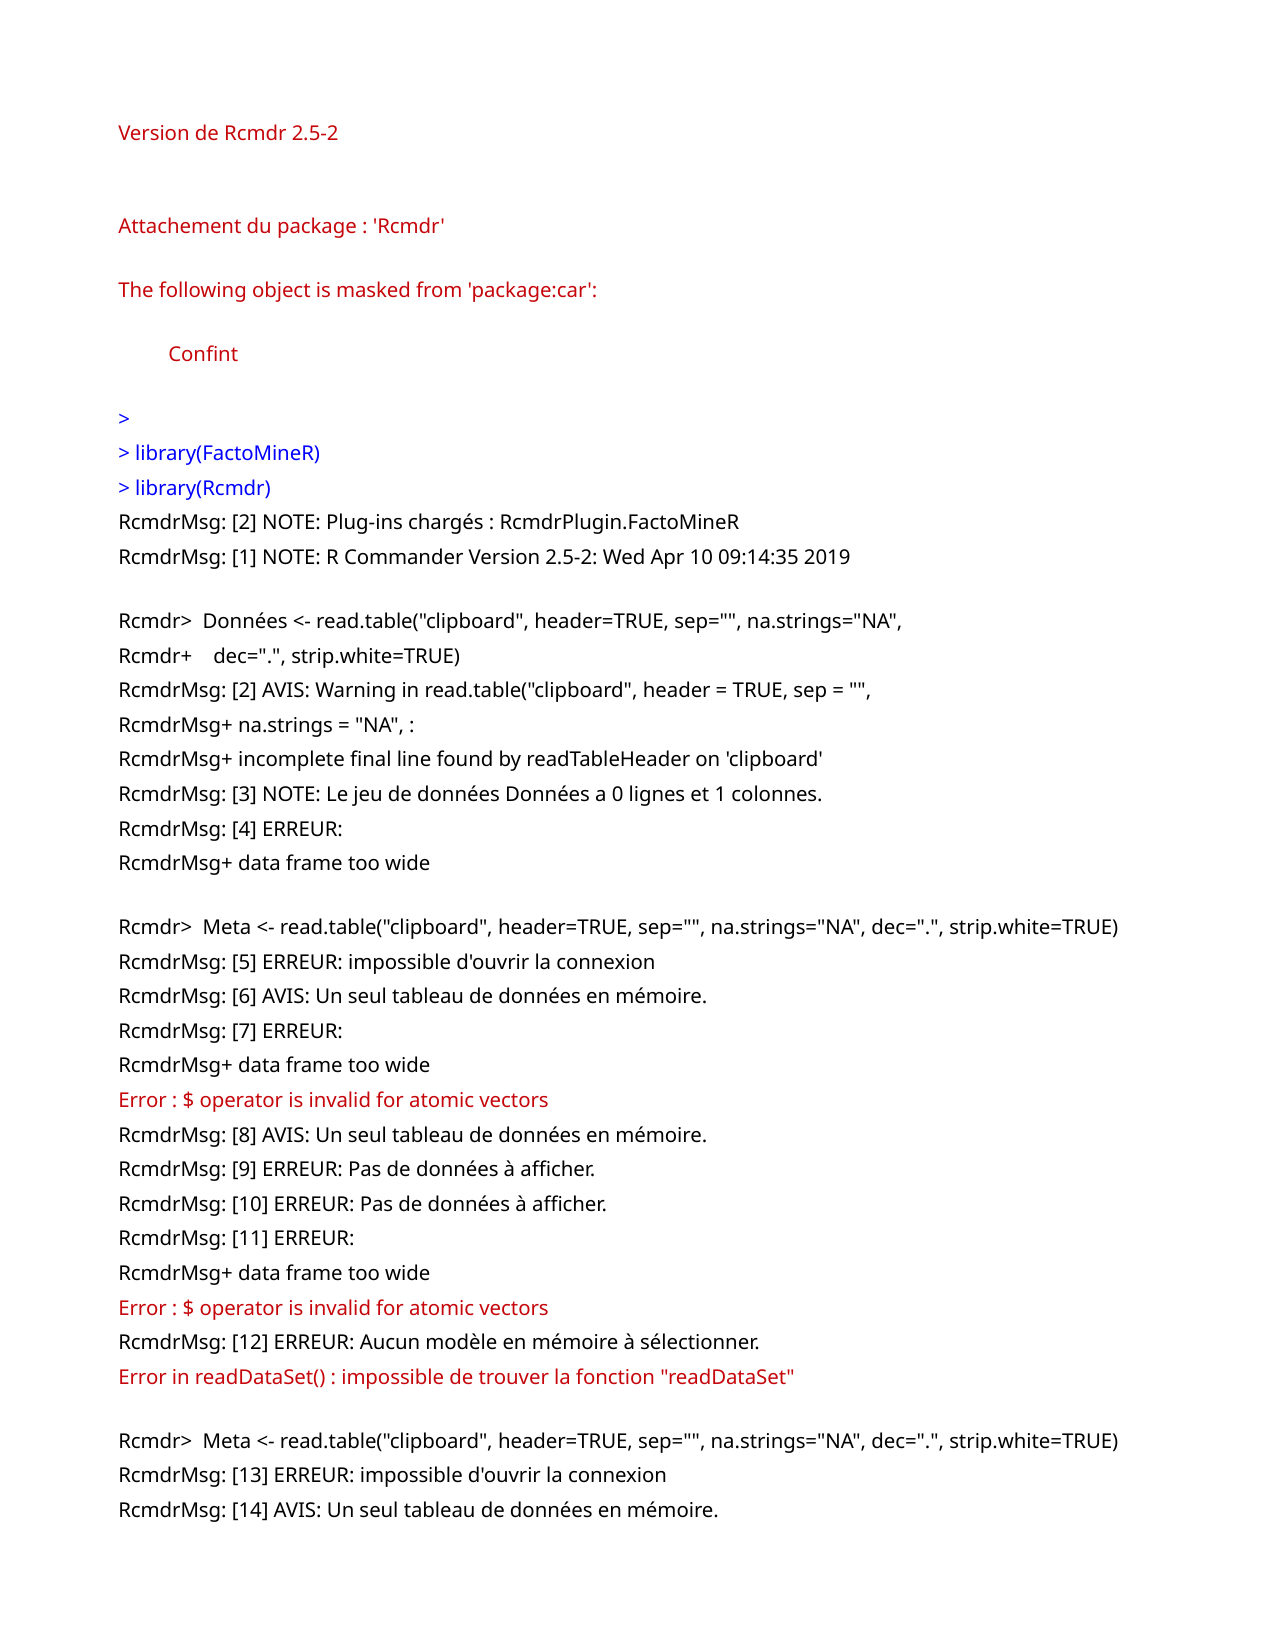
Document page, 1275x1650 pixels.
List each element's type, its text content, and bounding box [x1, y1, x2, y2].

text RcmdrMsg: [2] NOTE: Plug-ins chargés : RcmdrPlugin.FactoMineR [118, 508, 1157, 536]
text RcmdrMsg+ na.strings = "NA", : [118, 710, 1157, 738]
text Rcmdr+ dec=".", strip.white=TRUE) [118, 641, 1157, 669]
text Confint [118, 340, 1157, 368]
text > library(Rcmdr) [118, 473, 1157, 501]
text RcmdrMsg: [2] AVIS: Warning in read.table("clipboard", header = TRUE, sep = "", [118, 676, 1157, 703]
text RcmdrMsg: [13] ERREUR: impossible d'ouvrir la connexion [118, 1461, 1157, 1489]
text RcmdrMsg: [14] AVIS: Un seul tableau de données en mémoire. [118, 1496, 1157, 1523]
text RcmdrMsg: [8] AVIS: Un seul tableau de données en mémoire. [118, 1120, 1157, 1148]
text RcmdrMsg: [3] NOTE: Le jeu de données Données a 0 lignes et 1 colonnes. [118, 779, 1157, 807]
text Version de Rcmdr 2.5-2 [118, 118, 1157, 146]
text > [118, 404, 1157, 432]
text RcmdrMsg+ data frame too wide [118, 1259, 1157, 1286]
text RcmdrMsg: [5] ERREUR: impossible d'ouvrir la connexion [118, 947, 1157, 975]
text Rcmdr> Meta <- read.table("clipboard", header=TRUE, sep="", na.strings="NA", dec=".", strip.white=TRUE) [118, 913, 1157, 941]
text Error in readDataSet() : impossible de trouver la fonction "readDataSet" [118, 1362, 1157, 1390]
text RcmdrMsg: [7] ERREUR: [118, 1017, 1157, 1044]
text Error : $ operator is invalid for atomic vectors [118, 1293, 1157, 1321]
text RcmdrMsg+ data frame too wide [118, 849, 1157, 876]
text The following object is masked from 'package:car': [118, 276, 1157, 303]
text RcmdrMsg+ incomplete final line found by readTableHeader on 'clipboard' [118, 745, 1157, 773]
text RcmdrMsg: [10] ERREUR: Pas de données à afficher. [118, 1189, 1157, 1217]
text RcmdrMsg: [12] ERREUR: Aucun modèle en mémoire à sélectionner. [118, 1328, 1157, 1356]
text RcmdrMsg: [4] ERREUR: [118, 814, 1157, 842]
text RcmdrMsg: [9] ERREUR: Pas de données à afficher. [118, 1155, 1157, 1183]
text Attachement du package : 'Rcmdr' [118, 212, 1157, 239]
text RcmdrMsg: [6] AVIS: Un seul tableau de données en mémoire. [118, 982, 1157, 1010]
text > library(FactoMineR) [118, 439, 1157, 467]
text RcmdrMsg: [11] ERREUR: [118, 1224, 1157, 1252]
text RcmdrMsg: [1] NOTE: R Commander Version 2.5-2: Wed Apr 10 09:14:35 2019 [118, 543, 1157, 570]
text Rcmdr> Meta <- read.table("clipboard", header=TRUE, sep="", na.strings="NA", dec=".", strip.white=TRUE) [118, 1426, 1157, 1454]
text Error : $ operator is invalid for atomic vectors [118, 1086, 1157, 1113]
text RcmdrMsg+ data frame too wide [118, 1051, 1157, 1079]
text Rcmdr> Données <- read.table("clipboard", header=TRUE, sep="", na.strings="NA", [118, 607, 1157, 634]
